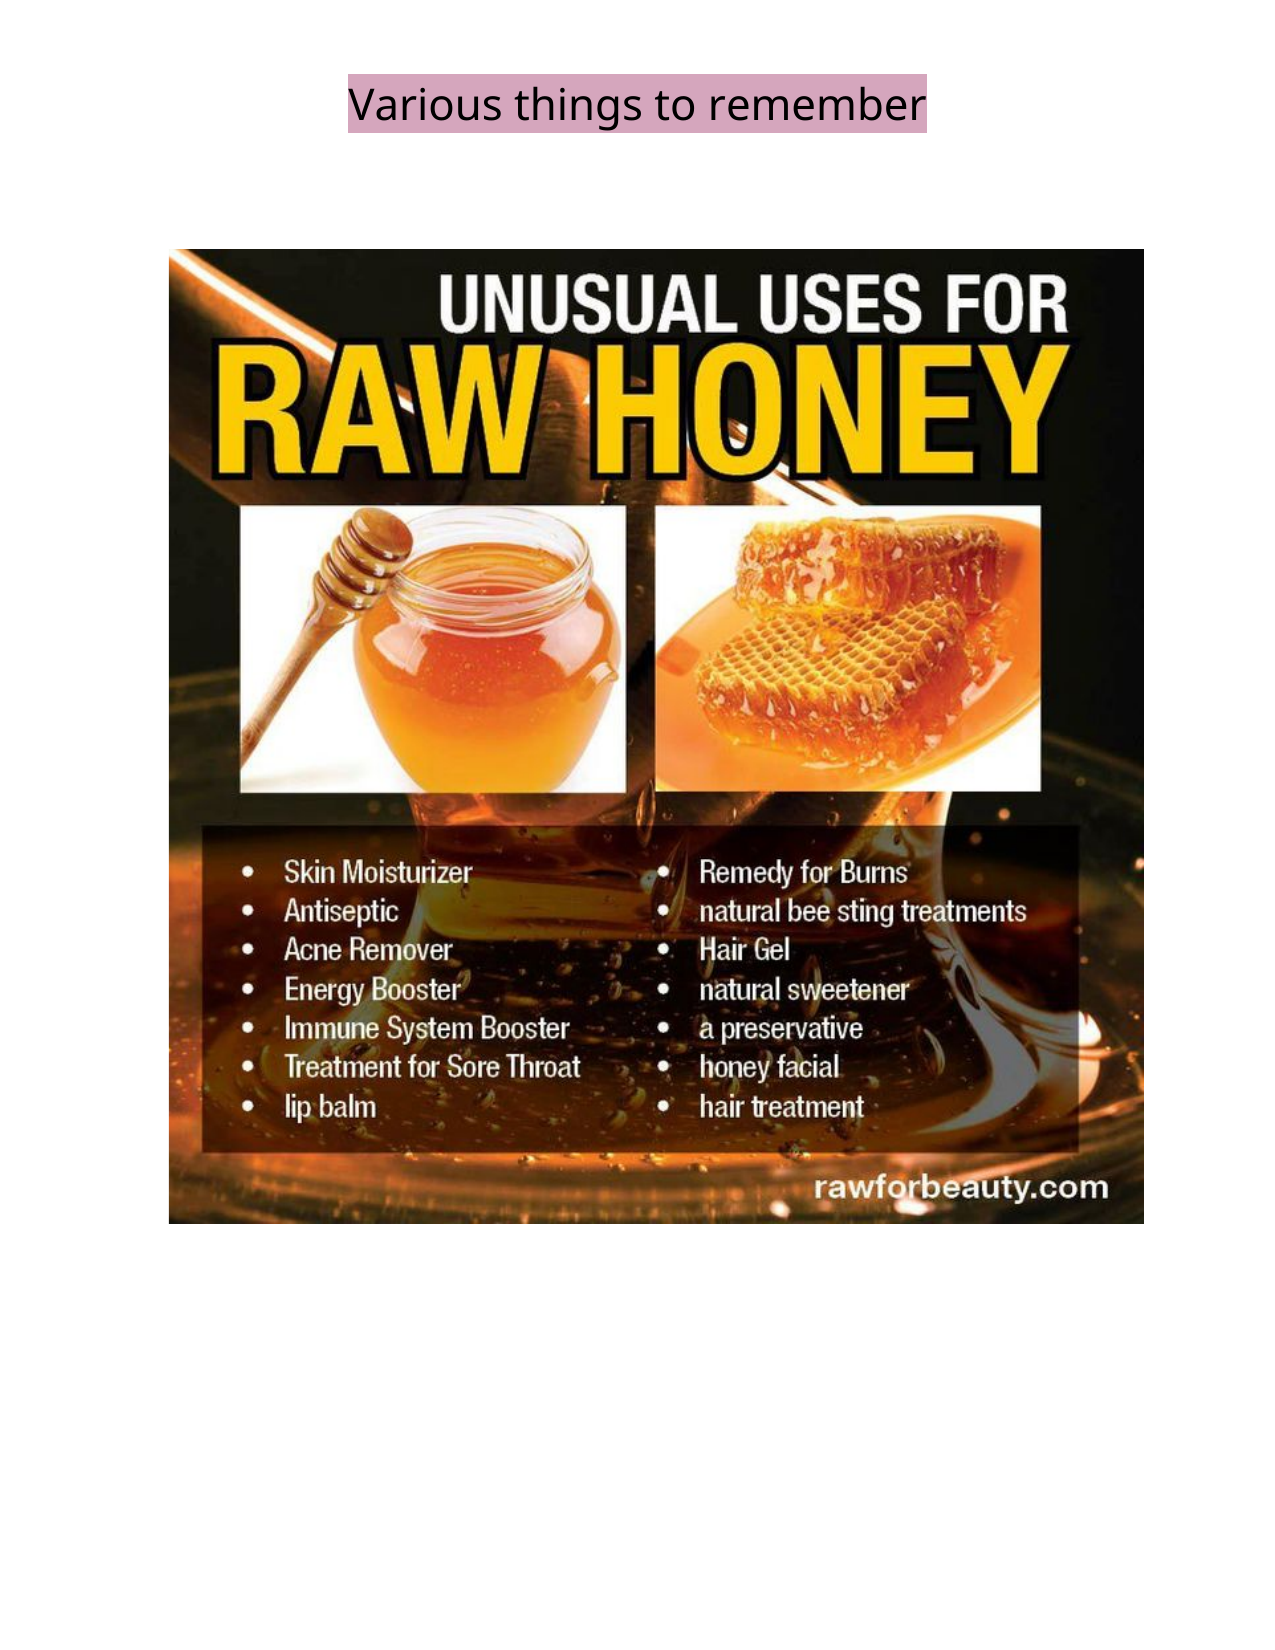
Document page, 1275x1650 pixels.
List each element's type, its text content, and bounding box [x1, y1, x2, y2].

title Various things to remember [150, 74, 348, 133]
picture [168, 249, 1144, 1224]
title Various things to remember [927, 74, 1125, 133]
